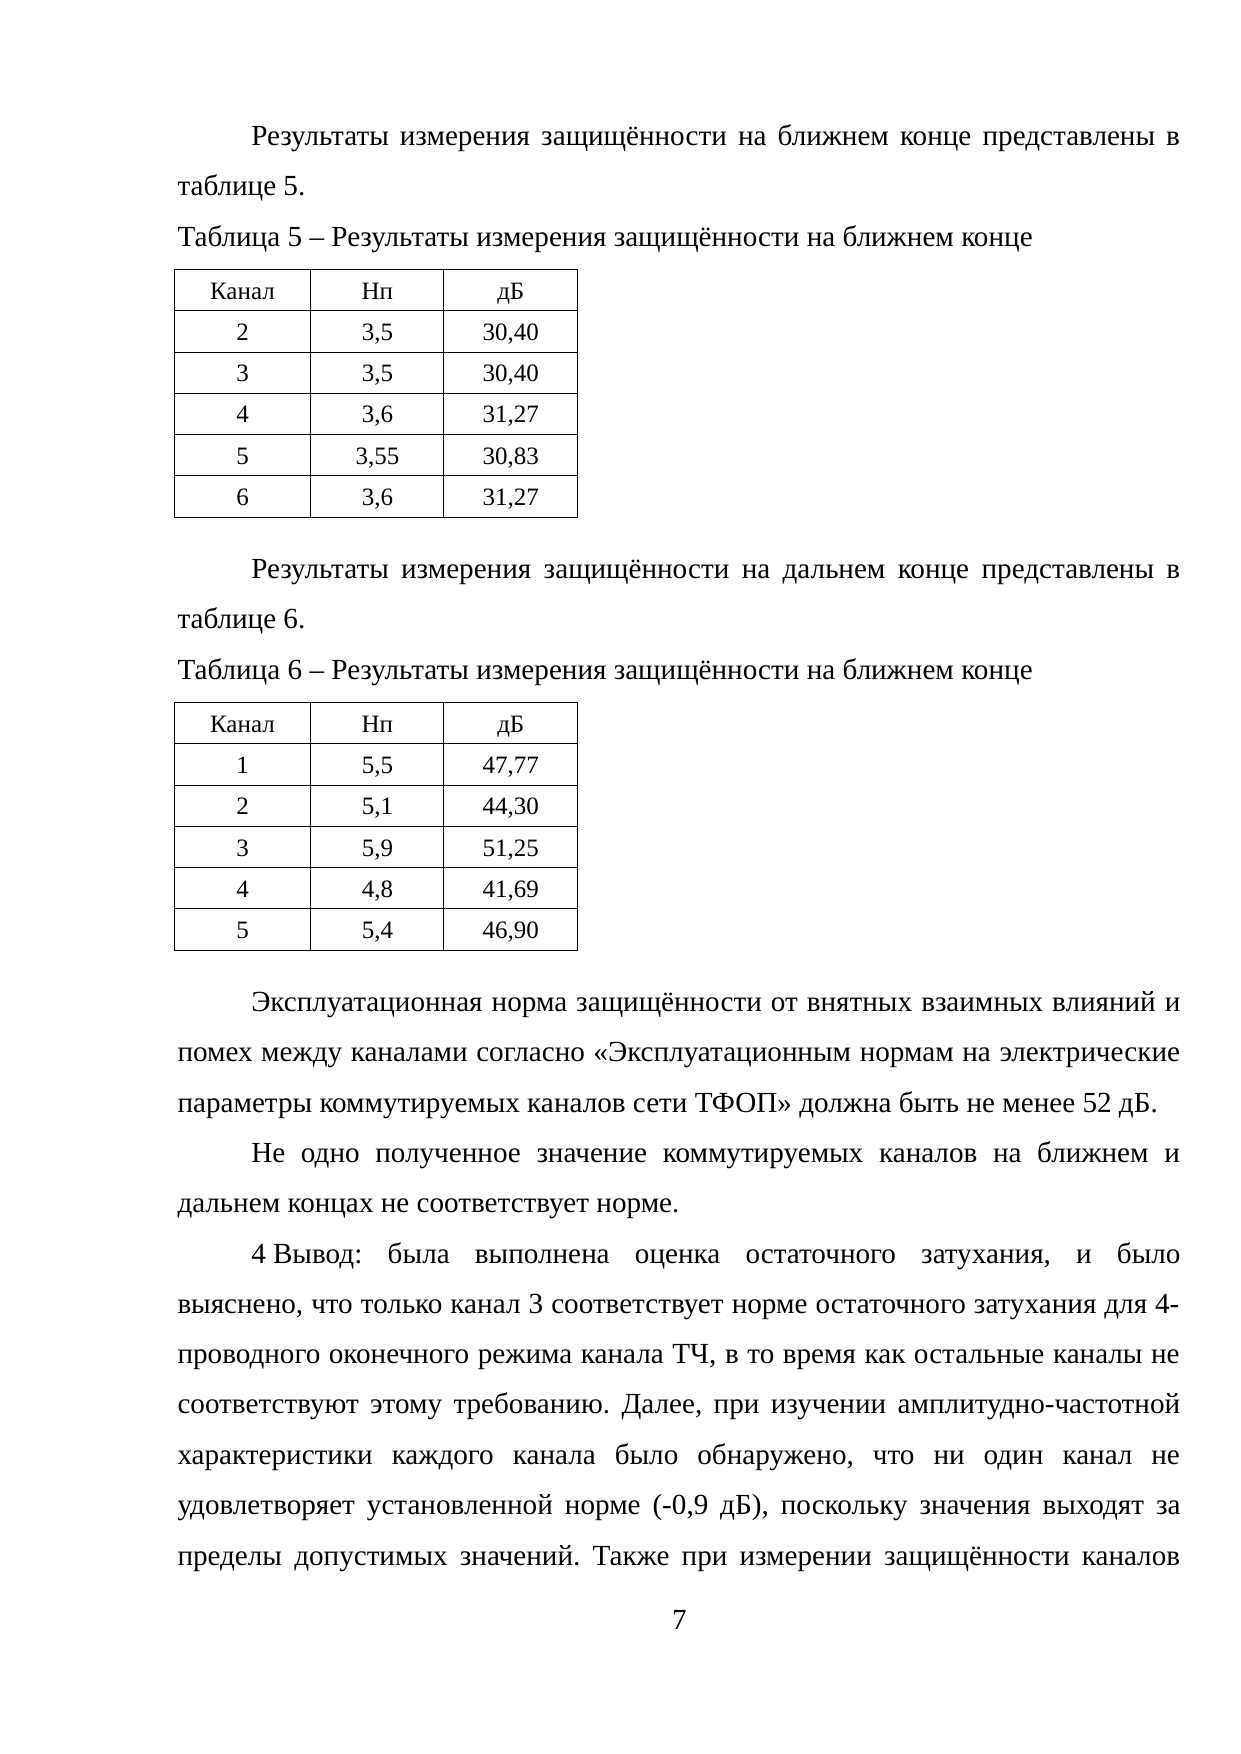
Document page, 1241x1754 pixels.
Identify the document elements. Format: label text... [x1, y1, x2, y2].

table_cell 41,69 [444, 868, 577, 908]
table_cell 4 [175, 868, 310, 908]
table_cell 47,77 [444, 744, 577, 784]
table_cell 4,8 [311, 868, 443, 908]
table_cell 30,40 [444, 311, 577, 352]
table_header дБ [444, 270, 577, 310]
table_cell 44,30 [444, 786, 577, 826]
table_cell 5 [175, 435, 310, 475]
table_cell 30,83 [444, 435, 577, 475]
table_cell 3 [175, 827, 310, 867]
table_header Канал [175, 703, 310, 743]
table_cell 2 [175, 786, 310, 826]
table_cell 3,55 [311, 435, 443, 475]
table_cell 3,5 [311, 311, 443, 352]
text Таблица 6 – Результаты измерения защищённости на ближнем конце [177, 652, 1181, 685]
table_cell 5,5 [311, 744, 443, 784]
table_cell 6 [175, 476, 310, 517]
table_cell 5 [175, 909, 310, 949]
table_cell 5,9 [311, 827, 443, 867]
table_cell 30,40 [444, 353, 577, 393]
table_header Канал [175, 270, 310, 310]
table_cell 31,27 [444, 394, 577, 434]
table_cell 3,5 [311, 353, 443, 393]
text Не одно полученное значение коммутируемых каналов на ближнем и дальнем концах не соответствует норме. [177, 1135, 1181, 1219]
table_header Нп [311, 270, 443, 310]
table_cell 51,25 [444, 827, 577, 867]
table_cell 3,6 [311, 394, 443, 434]
text Результаты измерения защищённости на ближнем конце представлены в таблице 5. [177, 118, 1181, 202]
table_header дБ [444, 703, 577, 743]
table_cell 31,27 [444, 476, 577, 517]
text Таблица 5 – Результаты измерения защищённости на ближнем конце [177, 219, 1181, 252]
table_cell 5,4 [311, 909, 443, 949]
table_cell 5,1 [311, 786, 443, 826]
table_cell 3,6 [311, 476, 443, 517]
table_header Нп [311, 703, 443, 743]
list Вывод: была выполнена оценка остаточного затухания, и было выяснено, что только канал 3 соответствует норме остаточного затухания для 4-проводного оконечного режима канала ТЧ, в то время как остальные каналы не соответствуют этому требованию. Далее, при изучении амплитудно-частотной характеристики каждого канала было обнаружено, что ни один канал не удовлетворяет установленной норме (-0,9 дБ), поскольку значения выходят за пределы допустимых значений. Также при измерении защищённости каналов [177, 1236, 1181, 1571]
table_cell 2 [175, 311, 310, 352]
table_cell 1 [175, 744, 310, 784]
table_cell 4 [175, 394, 310, 434]
table_cell 46,90 [444, 909, 577, 949]
table_cell 3 [175, 353, 310, 393]
text Эксплуатационная норма защищённости от внятных взаимных влияний и помех между каналами согласно «Эксплуатационным нормам на электрические параметры коммутируемых каналов сети ТФОП» должна быть не менее 52 дБ. [177, 984, 1181, 1118]
text Результаты измерения защищённости на дальнем конце представлены в таблице 6. [177, 551, 1181, 635]
